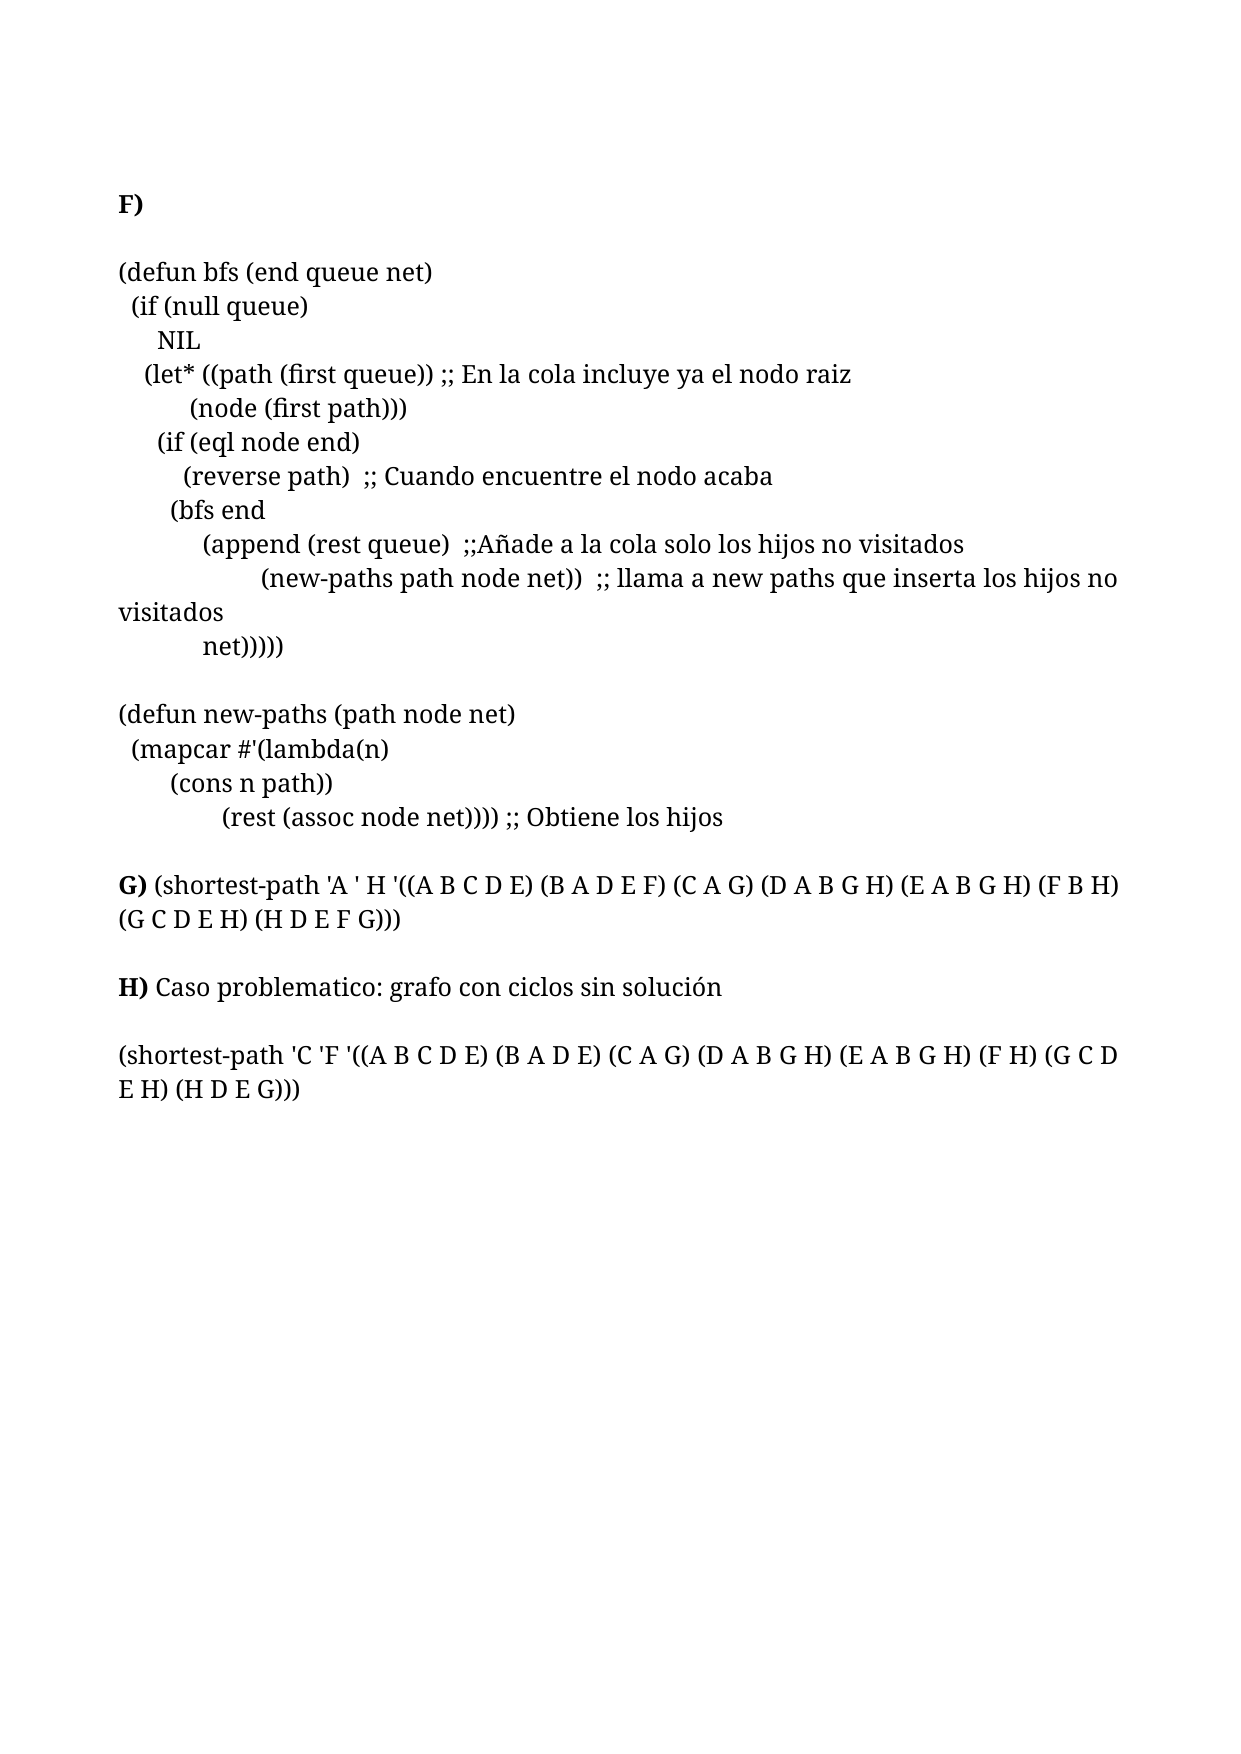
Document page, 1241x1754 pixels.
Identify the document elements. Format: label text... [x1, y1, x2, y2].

text H) Caso problematico: grafo con ciclos sin solución [118, 970, 1122, 1004]
text net))))) [118, 629, 1122, 663]
text NIL [118, 322, 1122, 357]
text (mapcar #'(lambda(n) [118, 731, 1122, 765]
text (cons n path)) [118, 765, 1122, 799]
text (defun bfs (end queue net) [118, 254, 1122, 288]
text (reverse path) ;; Cuando encuentre el nodo acaba [118, 459, 1122, 493]
text (let* ((path (first queue)) ;; En la cola incluye ya el nodo raiz [118, 357, 1122, 391]
text (new-paths path node net)) ;; llama a new paths que inserta los hijos no visitados [118, 561, 1122, 629]
text (bfs end [118, 493, 1122, 527]
text (rest (assoc node net)))) ;; Obtiene los hijos [118, 799, 1122, 833]
text (node (first path))) [118, 391, 1122, 425]
text (shortest-path 'C 'F '((A B C D E) (B A D E) (C A G) (D A B G H) (E A B G H) (F H) (G C D E H) (H D E G))) [118, 1038, 1122, 1106]
text F) [118, 186, 1122, 220]
text G) (shortest-path 'A ' H '((A B C D E) (B A D E F) (C A G) (D A B G H) (E A B G H) (F B H) (G C D E H) (H D E F G))) [118, 867, 1122, 936]
text (if (eql node end) [118, 425, 1122, 459]
text (defun new-paths (path node net) [118, 697, 1122, 731]
text (if (null queue) [118, 288, 1122, 322]
text (append (rest queue) ;;Añade a la cola solo los hijos no visitados [118, 527, 1122, 561]
